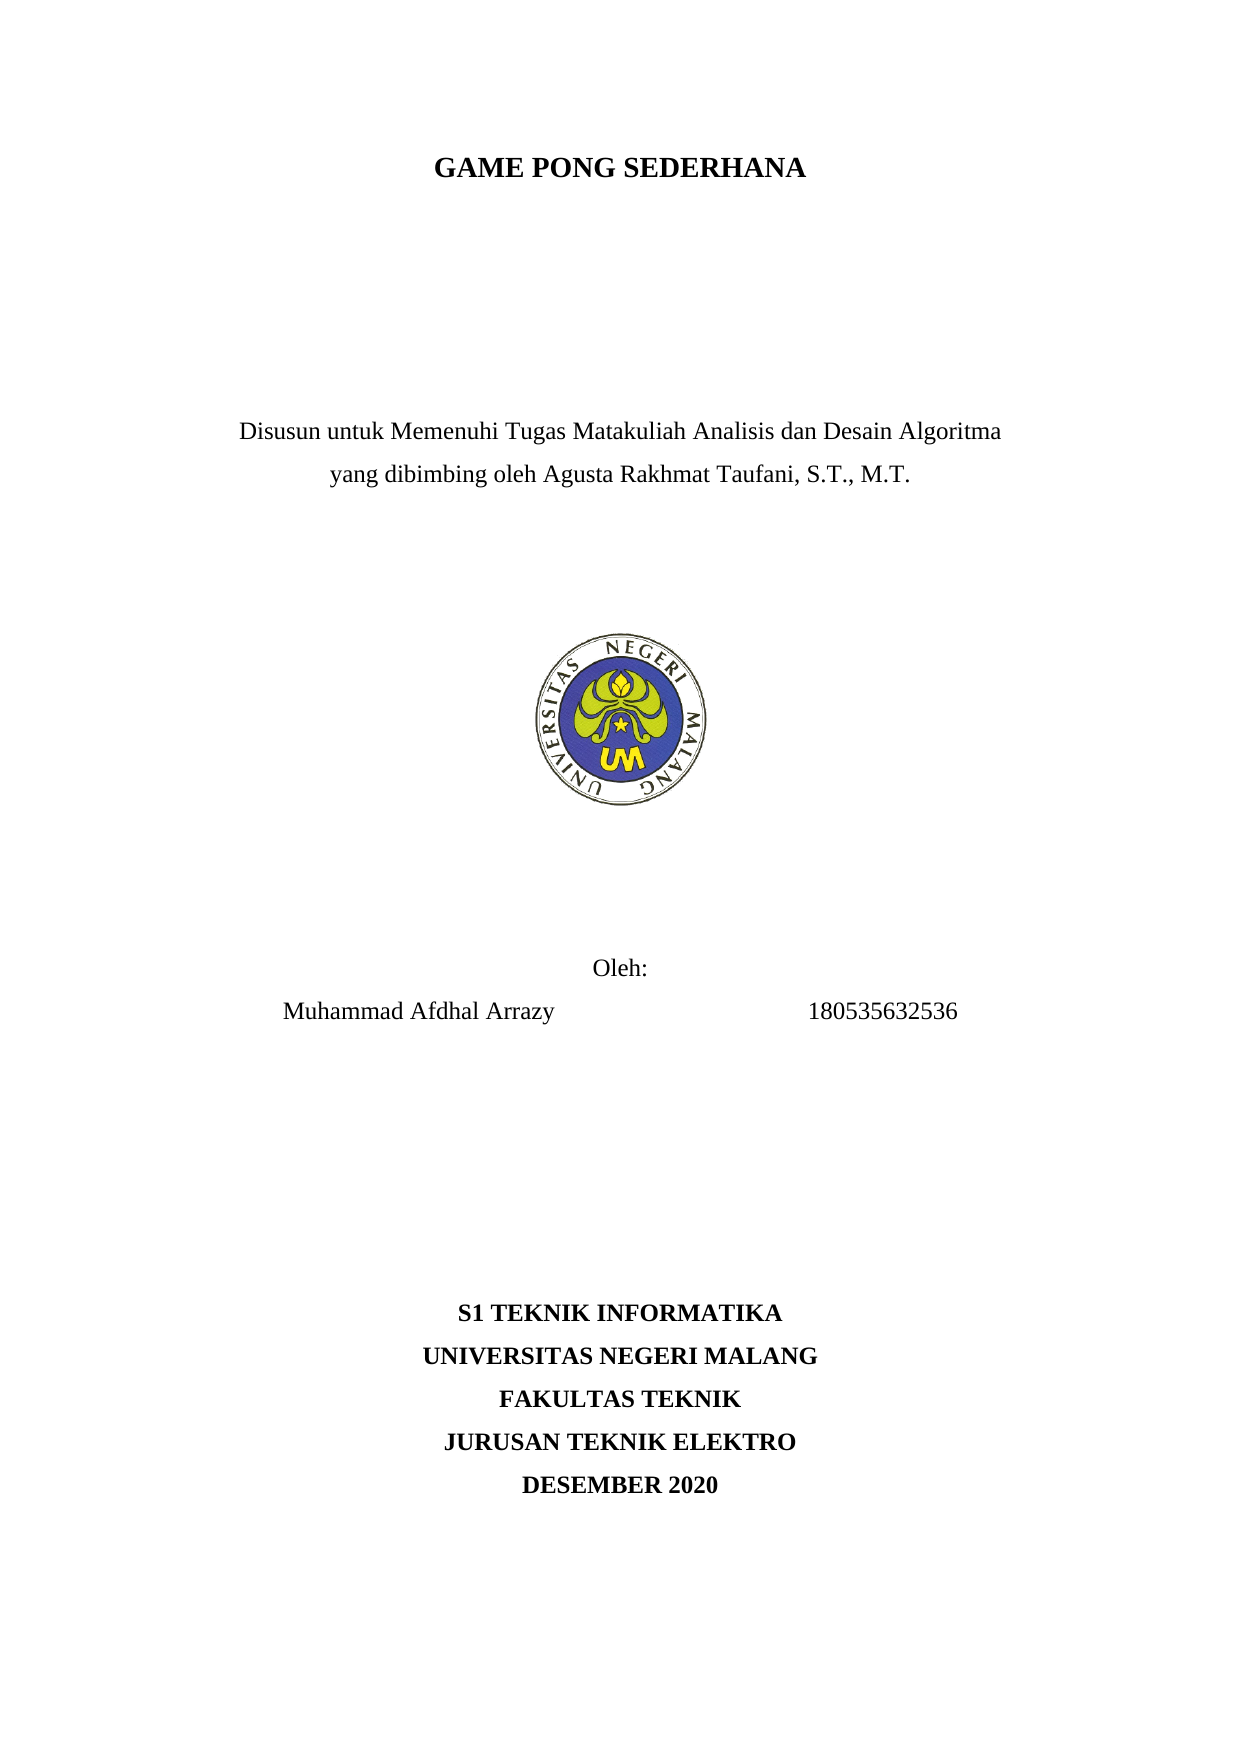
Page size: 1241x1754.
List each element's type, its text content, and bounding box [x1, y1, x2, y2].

text S1 TEKNIK INFORMATIKA [150, 1298, 1090, 1327]
text FAKULTAS TEKNIK [150, 1384, 1090, 1413]
text GAME PONG SEDERHANA [150, 150, 1090, 183]
text Muhammad Afdhal Arrazy 180535632536 [150, 996, 1090, 1025]
picture [531, 631, 709, 810]
text JURUSAN TEKNIK ELEKTRO DESEMBER 2020 [150, 1427, 1090, 1499]
text Disusun untuk Memenuhi Tugas Matakuliah Analisis dan Desain Algoritma [150, 416, 1090, 445]
text yang dibimbing oleh Agusta Rakhmat Taufani, S.T., M.T. [150, 459, 1090, 488]
text UNIVERSITAS NEGERI MALANG [150, 1341, 1090, 1370]
text Oleh: [150, 953, 1090, 982]
